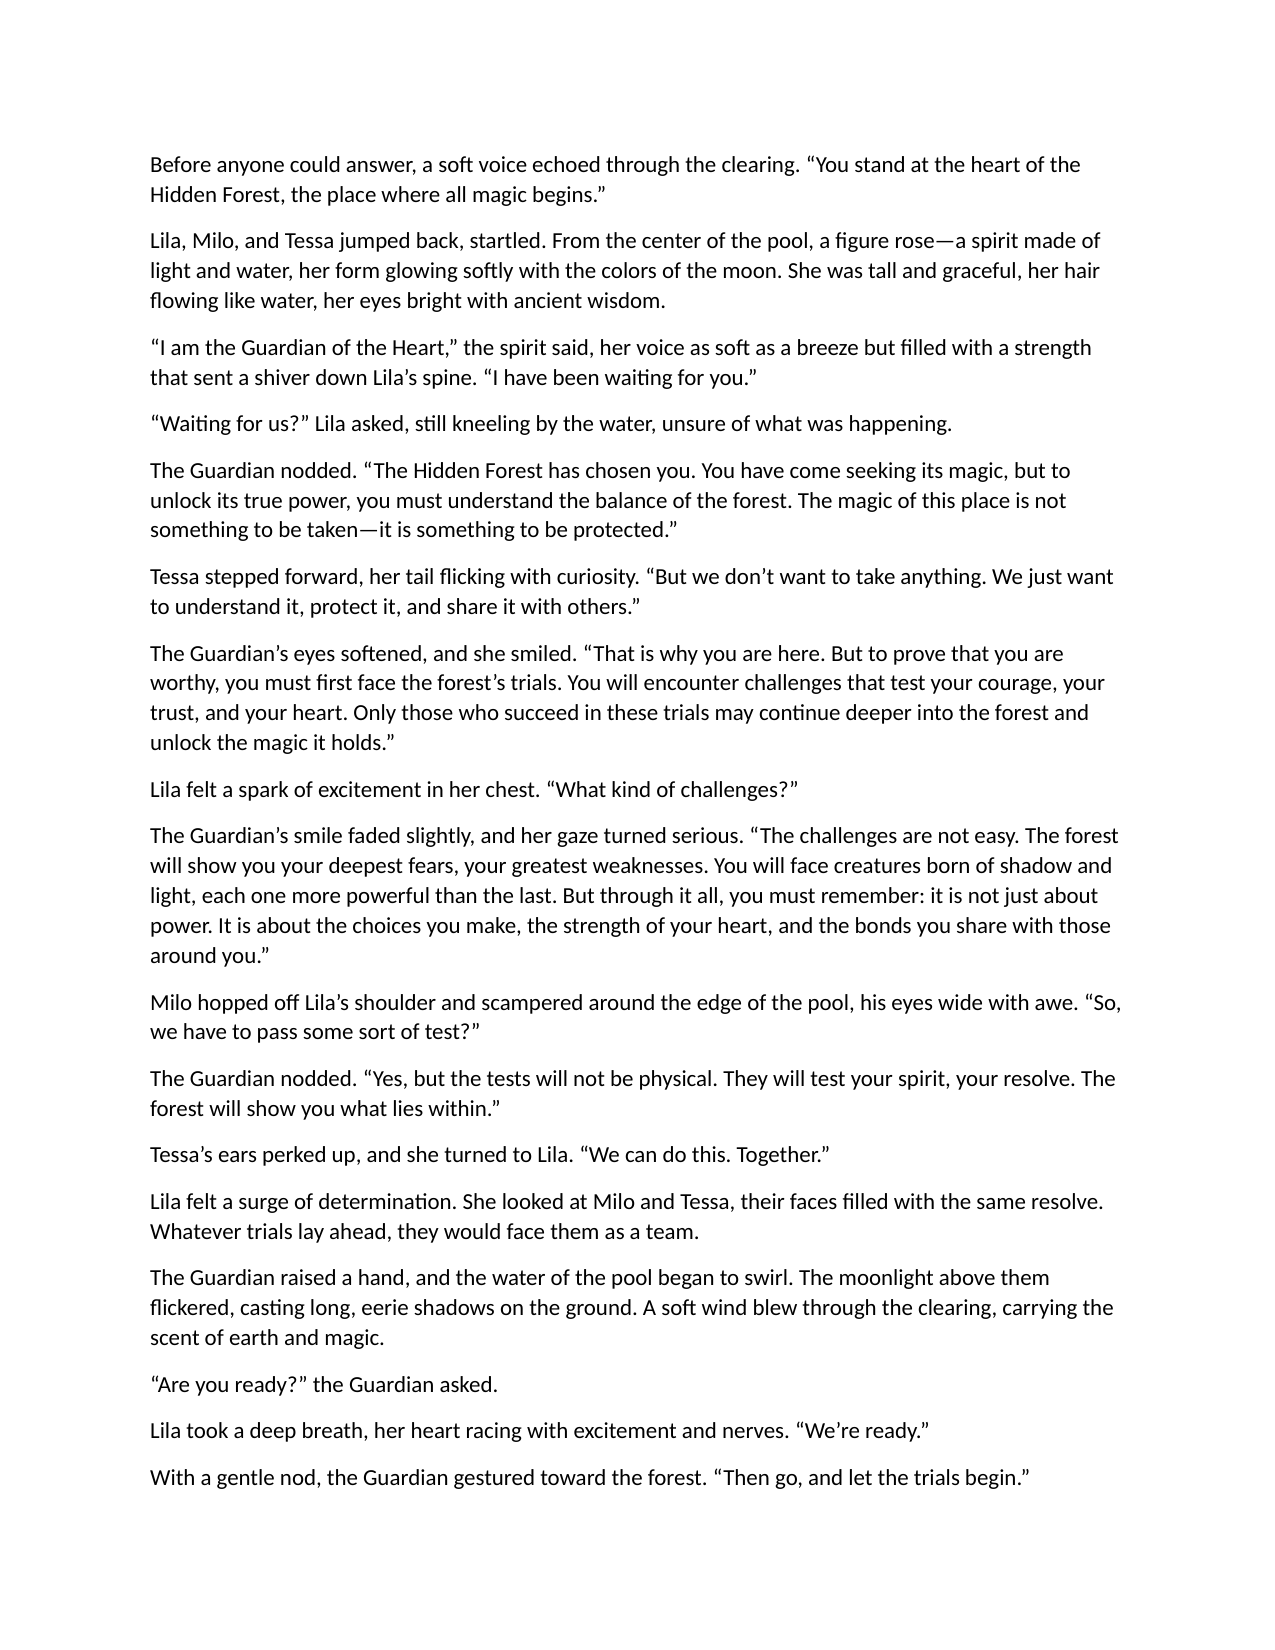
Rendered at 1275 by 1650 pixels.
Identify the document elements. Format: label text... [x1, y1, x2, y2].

text “I am the Guardian of the Heart,” the spirit said, her voice as soft as a breeze but filled with a strength that sent a shiver down Lila’s spine. “I have been waiting for you.” [150, 333, 1125, 391]
text The Guardian raised a hand, and the water of the pool began to swirl. The moonlight above them flickered, casting long, eerie shadows on the ground. A soft wind blew through the clearing, carrying the scent of earth and magic. [150, 1263, 1125, 1351]
text “Waiting for us?” Lila asked, still kneeling by the water, unsure of what was happening. [150, 409, 1125, 437]
text Milo hopped off Lila’s shoulder and scampered around the edge of the pool, his eyes wide with awe. “So, we have to pass some sort of test?” [150, 988, 1125, 1046]
text Tessa’s ears perked up, and she turned to Lila. “We can do this. Together.” [150, 1141, 1125, 1168]
text Lila felt a spark of excitement in her chest. “What kind of challenges?” [150, 775, 1125, 803]
text Lila felt a surge of determination. She looked at Milo and Tessa, their faces filled with the same resolve. Whatever trials lay ahead, they would face them as a team. [150, 1187, 1125, 1245]
text The Guardian nodded. “The Hidden Forest has chosen you. You have come seeking its magic, but to unlock its true power, you must understand the balance of the forest. The magic of this place is not something to be taken—it is something to be protected.” [150, 456, 1125, 544]
text Before anyone could answer, a soft voice echoed through the clearing. “You stand at the heart of the Hidden Forest, the place where all magic begins.” [150, 150, 1125, 208]
text Lila took a deep breath, her heart racing with excitement and nerves. “We’re ready.” [150, 1416, 1125, 1444]
text The Guardian’s smile faded slightly, and her gaze turned serious. “The challenges are not easy. The forest will show you your deepest fears, your greatest weaknesses. You will face creatures born of shadow and light, each one more powerful than the last. But through it all, you must remember: it is not just about power. It is about the choices you make, the strength of your heart, and the bonds you share with those around you.” [150, 821, 1125, 969]
text With a gentle nod, the Guardian gestured toward the forest. “Then go, and let the trials begin.” [150, 1463, 1125, 1491]
text The Guardian’s eyes softened, and she smiled. “That is why you are here. But to prove that you are worthy, you must first face the forest’s trials. You will encounter challenges that test your courage, your trust, and your heart. Only those who succeed in these trials may continue deeper into the forest and unlock the magic it holds.” [150, 639, 1125, 756]
text Tessa stepped forward, her tail flicking with curiosity. “But we don’t want to take anything. We just want to understand it, protect it, and share it with others.” [150, 562, 1125, 620]
text The Guardian nodded. “Yes, but the tests will not be physical. They will test your spirit, your resolve. The forest will show you what lies within.” [150, 1064, 1125, 1122]
text Lila, Milo, and Tessa jumped back, startled. From the center of the pool, a figure rose—a spirit made of light and water, her form glowing softly with the colors of the moon. She was tall and graceful, her hair flowing like water, her eyes bright with ancient wisdom. [150, 226, 1125, 314]
text “Are you ready?” the Guardian asked. [150, 1370, 1125, 1398]
